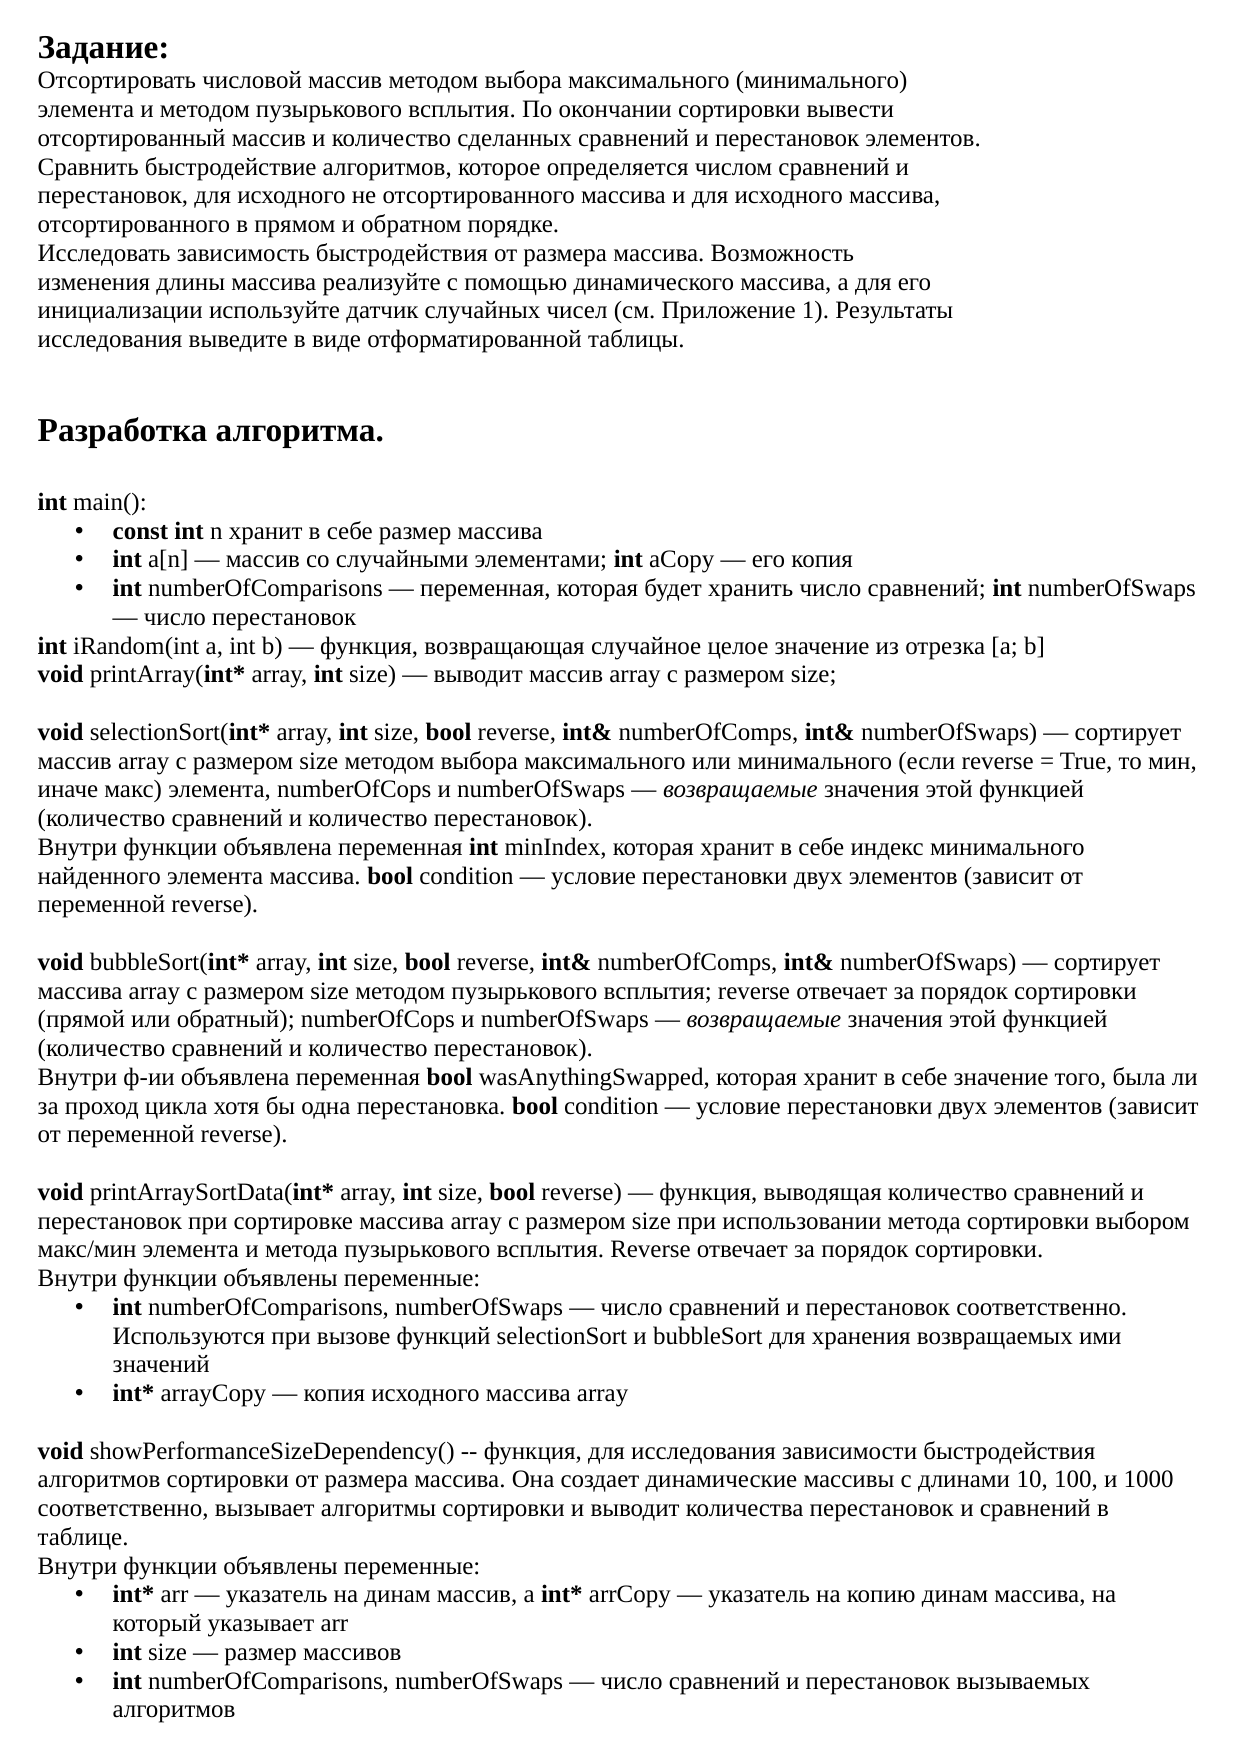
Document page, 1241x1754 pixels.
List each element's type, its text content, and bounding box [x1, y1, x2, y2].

text Отсортировать числовой массив методом выбора максимального (минимального) [37, 65, 1203, 94]
text перестановок, для исходного не отсортированного массива и для исходного массива, [37, 180, 1203, 209]
list const int n хранит в себе размер массива [75, 516, 1203, 544]
text void selectionSort(int* array, int size, bool reverse, int& numberOfComps, int& numberOfSwaps) — сортирует массив array с размером size методом выбора максимального или минимального (если reverse = True, то мин, иначе макс) элемента, numberOfCops и numberOfSwaps — возвращаемые значения этой функцией (количество сравнений и количество перестановок). [37, 717, 1203, 832]
list int a[n] — массив со случайными элементами; int aCopy — его копия [75, 544, 1203, 573]
list int size — размер массивов [75, 1637, 1203, 1666]
text элемента и методом пузырькового всплытия. По окончании сортировки вывести [37, 94, 1203, 123]
list int* arr — указатель на динам массив, а int* arrCopy — указатель на копию динам массива, на который указывает arr [75, 1579, 1203, 1637]
text Внутри функции объявлена переменная int minIndex, которая хранит в себе индекс минимального найденного элемента массива. bool condition — условие перестановки двух элементов (зависит от переменной reverse). [37, 832, 1203, 918]
text отсортированный массив и количество сделанных сравнений и перестановок элементов. [37, 123, 1203, 152]
text int main(): [37, 487, 1203, 516]
list int numberOfComparisons, numberOfSwaps — число сравнений и перестановок соответственно. Используются при вызове функций selectionSort и bubbleSort для хранения возвращаемых ими значений [75, 1292, 1203, 1378]
text Внутри ф-ии объявлена переменная bool wasAnythingSwapped, которая хранит в себе значение того, была ли за проход цикла хотя бы одна перестановка. bool condition — условие перестановки двух элементов (зависит от переменной reverse). [37, 1062, 1203, 1148]
text изменения длины массива реализуйте с помощью динамического массива, а для его [37, 267, 1203, 295]
text void printArray(int* array, int size) — выводит массив array с размером size; [37, 659, 1203, 688]
text Внутри функции объявлены переменные: [37, 1263, 1203, 1292]
text Внутри функции объявлены переменные: [37, 1551, 1203, 1579]
list int* arrayCopy — копия исходного массива array [75, 1378, 1203, 1407]
text Исследовать зависимость быстродействия от размера массива. Возможность [37, 238, 1203, 267]
text void bubbleSort(int* array, int size, bool reverse, int& numberOfComps, int& numberOfSwaps) — сортирует массива array с размером size методом пузырькового всплытия; reverse отвечает за порядок сортировки (прямой или обратный); numberOfCops и numberOfSwaps — возвращаемые значения этой функцией (количество сравнений и количество перестановок). [37, 947, 1203, 1062]
text исследования выведите в виде отформатированной таблицы. [37, 324, 1203, 353]
text Разработка алгоритма. [37, 410, 1203, 449]
text инициализации используйте датчик случайных чисел (см. Приложение 1). Результаты [37, 295, 1203, 324]
text отсортированного в прямом и обратном порядке. [37, 209, 1203, 238]
list int numberOfComparisons, numberOfSwaps — число сравнений и перестановок вызываемых алгоритмов [75, 1666, 1203, 1723]
text Сравнить быстродействие алгоритмов, которое определяется числом сравнений и [37, 152, 1203, 180]
text int iRandom(int a, int b) — функция, возвращающая случайное целое значение из отрезка [a; b] [37, 631, 1203, 659]
list int numberOfComparisons — переменная, которая будет хранить число сравнений; int numberOfSwaps — число перестановок [75, 573, 1203, 631]
text Задание: [37, 27, 1203, 65]
text void showPerformanceSizeDependency() -- функция, для исследования зависимости быстродействия алгоритмов сортировки от размера массива. Она создает динамические массивы с длинами 10, 100, и 1000 соответственно, вызывает алгоритмы сортировки и выводит количества перестановок и сравнений в таблице. [37, 1436, 1203, 1551]
text void printArraySortData(int* array, int size, bool reverse) — функция, выводящая количество сравнений и перестановок при сортировке массива array с размером size при использовании метода сортировки выбором макс/мин элемента и метода пузырькового всплытия. Reverse отвечает за порядок сортировки. [37, 1177, 1203, 1263]
